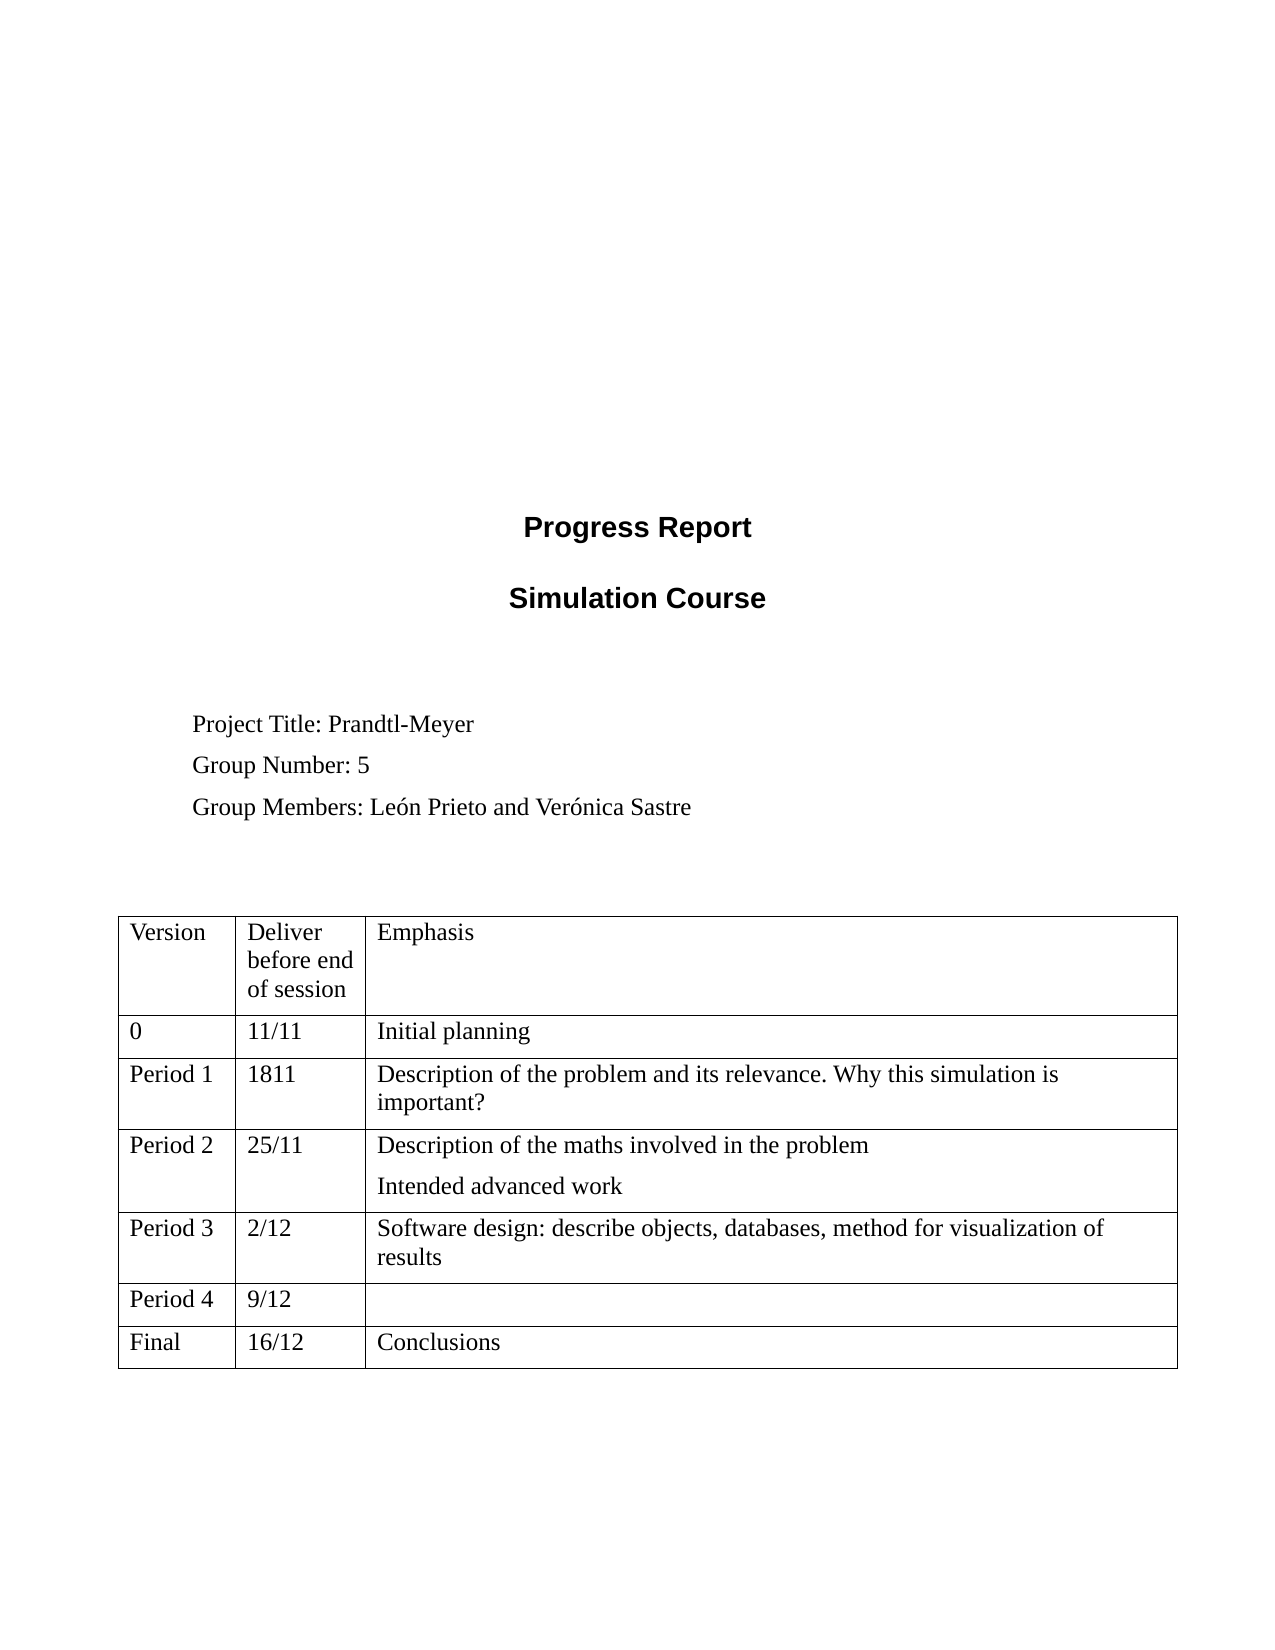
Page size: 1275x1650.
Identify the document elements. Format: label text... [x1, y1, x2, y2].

table_cell Period 2 [119, 1130, 235, 1212]
table_cell 9/12 [236, 1284, 365, 1326]
table_cell Software design: describe objects, databases, method for visualization of results [366, 1213, 1177, 1283]
table_cell Final [119, 1327, 235, 1368]
table_cell Description of the maths involved in the problem Intended advanced work [366, 1130, 1177, 1212]
table_header Emphasis [366, 917, 1177, 1015]
table_cell 16/12 [236, 1327, 365, 1368]
table_cell [366, 1284, 1177, 1326]
text Project Title: Prandtl-Meyer [118, 709, 1157, 738]
table_cell Initial planning [366, 1016, 1177, 1058]
table_cell Period 3 [119, 1213, 235, 1283]
table_header Deliver before end of session [236, 917, 365, 1015]
table_cell 11/11 [236, 1016, 365, 1058]
subtitle Simulation Course [118, 581, 1157, 614]
table_cell Conclusions [366, 1327, 1177, 1368]
text Group Number: 5 [118, 751, 1157, 779]
table_cell 25/11 [236, 1130, 365, 1212]
table_cell 2/12 [236, 1213, 365, 1283]
subtitle Progress Report [118, 510, 1157, 543]
text Group Members: León Prieto and Verónica Sastre [118, 792, 1157, 821]
table_header Version [119, 917, 235, 1015]
table_cell Period 4 [119, 1284, 235, 1326]
table_cell 1811 [236, 1059, 365, 1129]
table_cell 0 [119, 1016, 235, 1058]
table_cell Period 1 [119, 1059, 235, 1129]
table_cell Description of the problem and its relevance. Why this simulation is important? [366, 1059, 1177, 1129]
